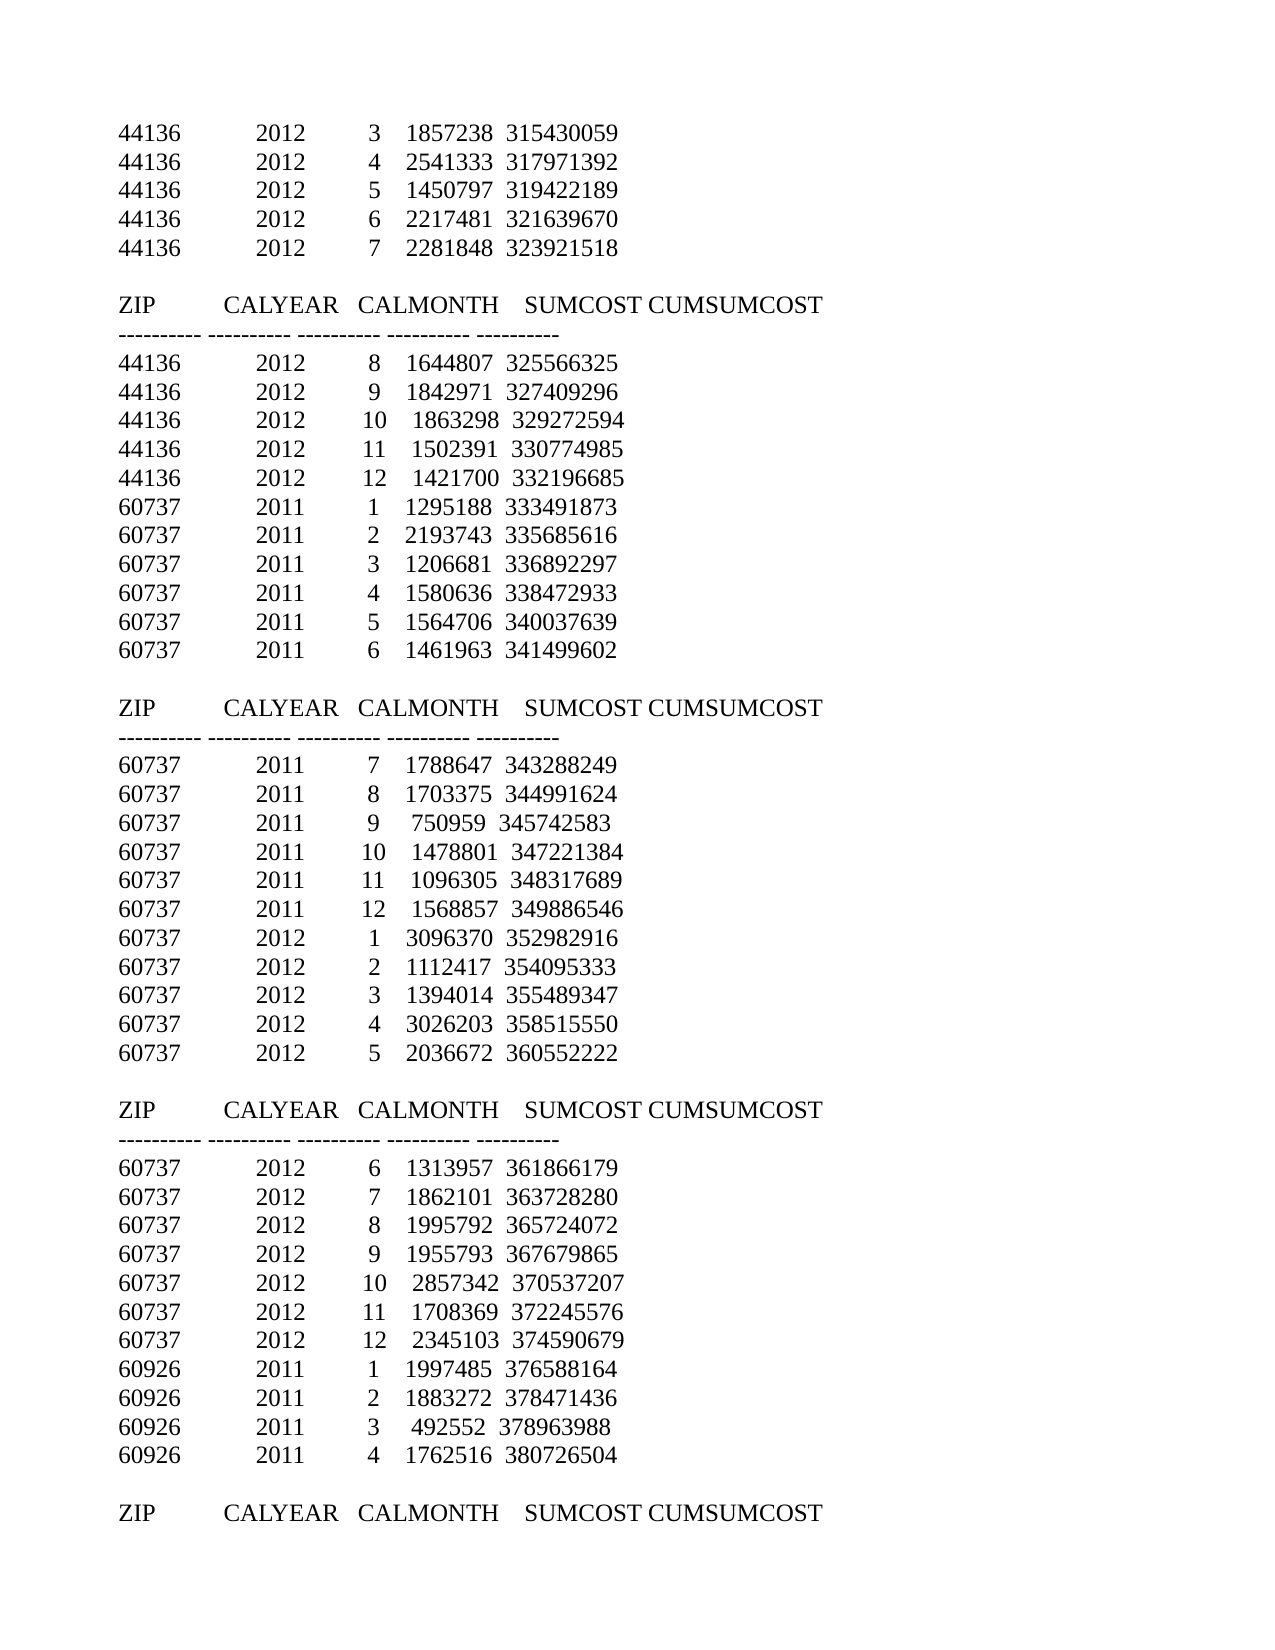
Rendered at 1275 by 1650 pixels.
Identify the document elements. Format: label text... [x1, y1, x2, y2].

text 60737 2012 9 1955793 367679865 [118, 1239, 1157, 1268]
text 60737 2012 10 2857342 370537207 [118, 1268, 1157, 1297]
text 60737 2012 1 3096370 352982916 [118, 923, 1157, 952]
text 60737 2012 12 2345103 374590679 [118, 1326, 1157, 1354]
text 60737 2011 6 1461963 341499602 [118, 636, 1157, 664]
text 60737 2012 11 1708369 372245576 [118, 1297, 1157, 1326]
text ---------- ---------- ---------- ---------- ---------- [118, 319, 1157, 348]
text 44136 2012 9 1842971 327409296 [118, 377, 1157, 406]
text 44136 2012 10 1863298 329272594 [118, 406, 1157, 434]
text 60737 2011 7 1788647 343288249 [118, 751, 1157, 779]
text 44136 2012 8 1644807 325566325 [118, 348, 1157, 377]
text 60737 2012 2 1112417 354095333 [118, 952, 1157, 981]
text 44136 2012 3 1857238 315430059 [118, 118, 1157, 147]
text 60737 2011 12 1568857 349886546 [118, 894, 1157, 923]
text ---------- ---------- ---------- ---------- ---------- [118, 1124, 1157, 1153]
text 60737 2012 8 1995792 365724072 [118, 1211, 1157, 1239]
text 60926 2011 3 492552 378963988 [118, 1412, 1157, 1441]
text 60737 2011 8 1703375 344991624 [118, 779, 1157, 808]
text 44136 2012 6 2217481 321639670 [118, 204, 1157, 233]
text 44136 2012 4 2541333 317971392 [118, 147, 1157, 176]
text 60737 2012 6 1313957 361866179 [118, 1153, 1157, 1182]
text ---------- ---------- ---------- ---------- ---------- [118, 722, 1157, 751]
text 60737 2011 2 2193743 335685616 [118, 521, 1157, 549]
text 60737 2012 3 1394014 355489347 [118, 981, 1157, 1009]
text 60737 2011 5 1564706 340037639 [118, 607, 1157, 636]
text 60737 2011 3 1206681 336892297 [118, 549, 1157, 578]
text ZIP CALYEAR CALMONTH SUMCOST CUMSUMCOST [118, 693, 1157, 722]
text 60737 2011 9 750959 345742583 [118, 808, 1157, 837]
text 60737 2011 11 1096305 348317689 [118, 866, 1157, 894]
text 60737 2012 4 3026203 358515550 [118, 1009, 1157, 1038]
text 44136 2012 5 1450797 319422189 [118, 176, 1157, 204]
text 60737 2011 1 1295188 333491873 [118, 492, 1157, 521]
text 44136 2012 11 1502391 330774985 [118, 434, 1157, 463]
text 44136 2012 12 1421700 332196685 [118, 463, 1157, 492]
text 60737 2011 10 1478801 347221384 [118, 837, 1157, 866]
text ZIP CALYEAR CALMONTH SUMCOST CUMSUMCOST [118, 1498, 1157, 1527]
text 60737 2011 4 1580636 338472933 [118, 578, 1157, 607]
text 60926 2011 1 1997485 376588164 [118, 1354, 1157, 1383]
text 60737 2012 7 1862101 363728280 [118, 1182, 1157, 1211]
text ZIP CALYEAR CALMONTH SUMCOST CUMSUMCOST [118, 291, 1157, 319]
text 60737 2012 5 2036672 360552222 [118, 1038, 1157, 1067]
text 44136 2012 7 2281848 323921518 [118, 233, 1157, 262]
text ZIP CALYEAR CALMONTH SUMCOST CUMSUMCOST [118, 1096, 1157, 1124]
text 60926 2011 2 1883272 378471436 [118, 1383, 1157, 1412]
text 60926 2011 4 1762516 380726504 [118, 1441, 1157, 1469]
